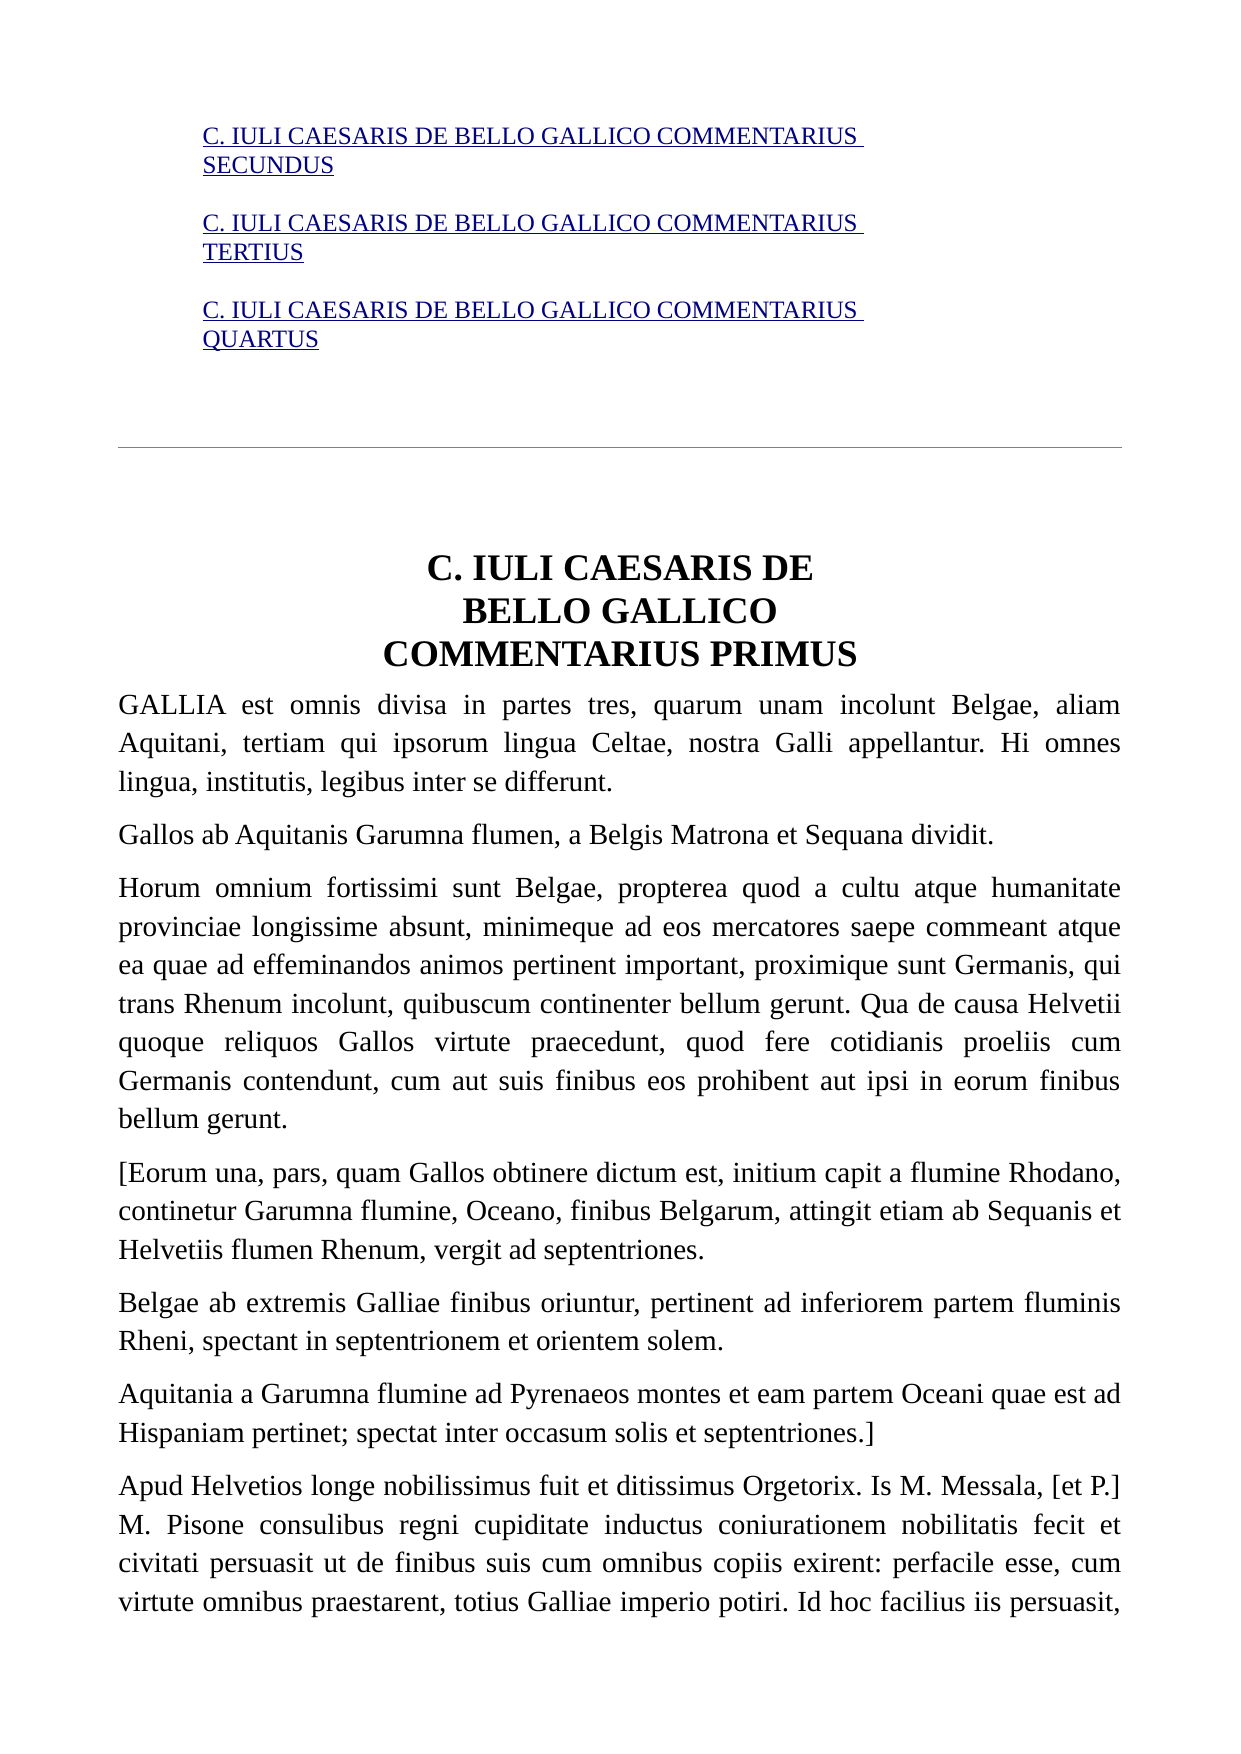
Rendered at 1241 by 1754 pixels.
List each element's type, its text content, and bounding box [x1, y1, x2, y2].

text Belgae ab extremis Galliae finibus oriuntur, pertinent ad inferiorem partem fluminis Rheni, spectant in septentrionem et orientem solem. [118, 1285, 1122, 1357]
text Horum omnium fortissimi sunt Belgae, propterea quod a cultu atque humanitate provinciae longissime absunt, minimeque ad eos mercatores saepe commeant atque ea quae ad effeminandos animos pertinent important, proximique sunt Germanis, qui trans Rhenum incolunt, quibuscum continenter bellum gerunt. Qua de causa Helvetii quoque reliquos Gallos virtute praecedunt, quod fere cotidianis proeliis cum Germanis contendunt, cum aut suis finibus eos prohibent aut ipsi in eorum finibus bellum gerunt. [118, 870, 1122, 1135]
table_header C. IULI CAESARIS DE BELLO GALLICO COMMENTARIUS SECUNDUS C. IULI CAESARIS DE BELLO GALLICO COMMENTARIUS TERTIUS C. IULI CAESARIS DE BELLO GALLICO COMMENTARIUS QUARTUS [118, 118, 931, 385]
text [Eorum una, pars, quam Gallos obtinere dictum est, initium capit a flumine Rhodano, continetur Garumna flumine, Oceano, finibus Belgarum, attingit etiam ab Sequanis et Helvetiis flumen Rhenum, vergit ad septentriones. [118, 1155, 1122, 1265]
text GALLIA est omnis divisa in partes tres, quarum unam incolunt Belgae, aliam Aquitani, tertiam qui ipsorum lingua Celtae, nostra Galli appellantur. Hi omnes lingua, institutis, legibus inter se differunt. [118, 687, 1122, 798]
text Apud Helvetios longe nobilissimus fuit et ditissimus Orgetorix. Is M. Messala, [et P.] M. Pisone consulibus regni cupiditate inductus coniurationem nobilitatis fecit et civitati persuasit ut de finibus suis cum omnibus copiis exirent: perfacile esse, cum virtute omnibus praestarent, totius Galliae imperio potiri. Id hoc facilius iis persuasit, [118, 1468, 1122, 1617]
text Aquitania a Garumna flumine ad Pyrenaeos montes et eam partem Oceani quae est ad Hispaniam pertinet; spectat inter occasum solis et septentriones.] [118, 1377, 1122, 1449]
subtitle C. IULI CAESARIS DE BELLO GALLICO COMMENTARIUS PRIMUS [379, 545, 861, 674]
text Gallos ab Aquitanis Garumna flumen, a Belgis Matrona et Sequana dividit. [118, 817, 1122, 851]
